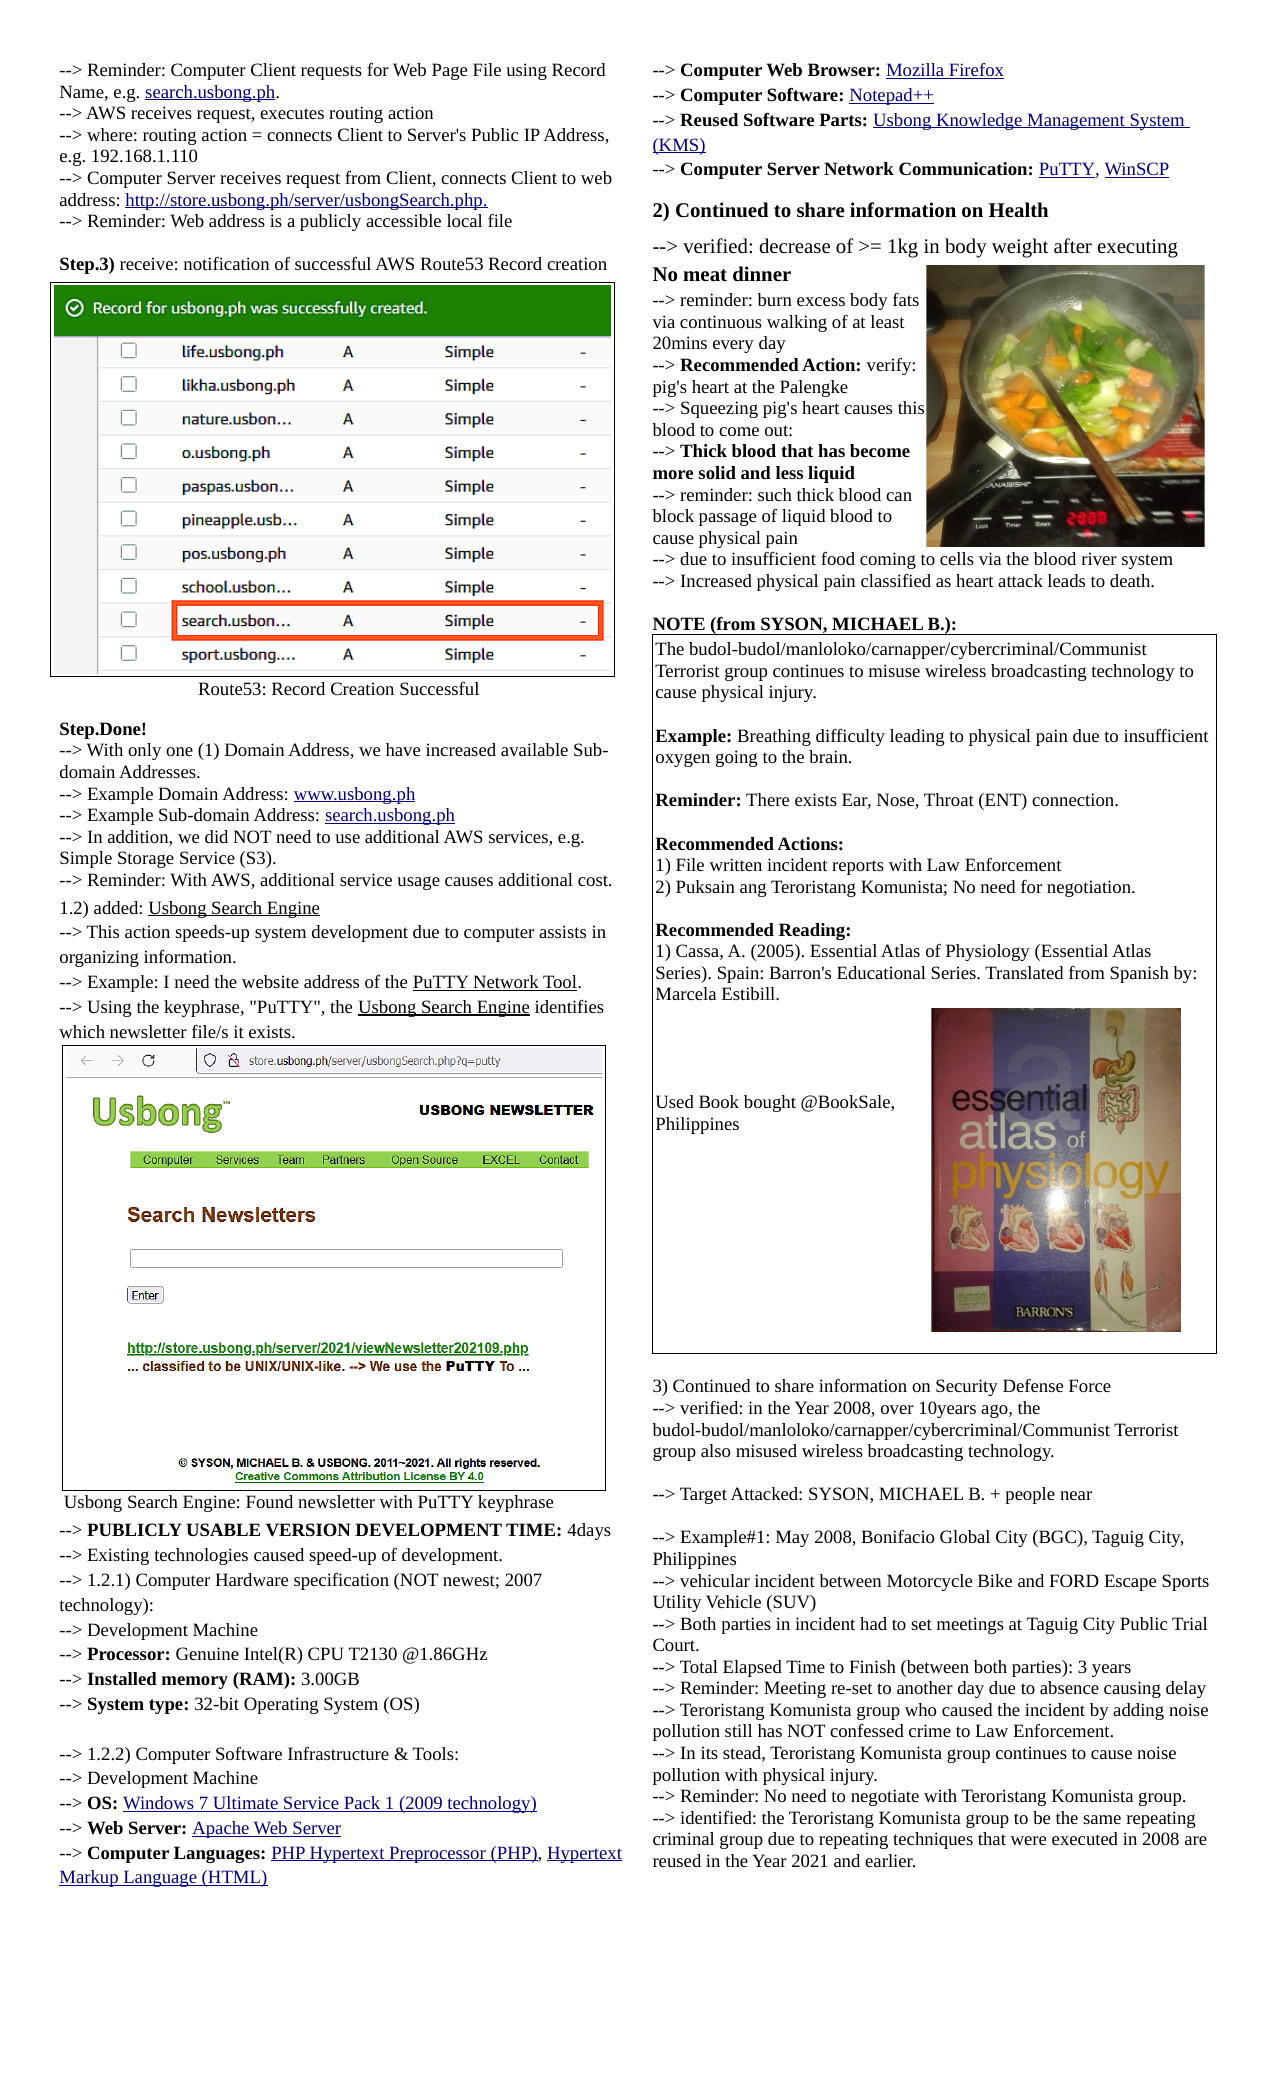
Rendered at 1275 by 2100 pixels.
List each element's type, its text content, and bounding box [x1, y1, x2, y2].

text --> vehicular incident between Motorcycle Bike and FORD Escape Sports Utility Vehicle (SUV) [652, 1569, 1216, 1613]
text --> Example: I need the website address of the PuTTY Network Tool. [59, 971, 623, 992]
text --> Processor: Genuine Intel(R) CPU T2130 @1.86GHz [59, 1643, 623, 1665]
text --> Reminder: No need to negotiate with Teroristang Komunista group. [652, 1785, 1216, 1807]
text --> identified: the Teroristang Komunista group to be the same repeating criminal group due to repeating techniques that were executed in 2008 are reused in the Year 2021 and earlier. [652, 1807, 1216, 1871]
text --> System type: 32-bit Operating System (OS) [59, 1693, 623, 1739]
text 1.2) added: Usbong Search Engine [59, 897, 623, 918]
text --> 1.2.2) Computer Software Infrastructure & Tools: --> Development Machine --> OS: Windows 7 Ultimate Service Pack 1 (2009 technology) --> Web Server: Apache Web Server --> Computer Languages: PHP Hypertext Preprocessor (PHP), Hypertext Markup Language (HTML) [59, 1742, 623, 1888]
table_header The budol-budol/manloloko/carnapper/cybercriminal/Communist Terrorist group continues to misuse wireless broadcasting technology to cause physical injury. Example: Breathing difficulty leading to physical pain due to insufficient oxygen going to the brain. Reminder: There exists Ear, Nose, Throat (ENT) connection. Recommended Actions: 1) File written incident reports with Law Enforcement 2) Puksain ang Teroristang Komunista; No need for negotiation. Recommended Reading: 1) Cassa, A. (2005). Essential Atlas of Physiology (Essential Atlas Series). Spain: Barron's Educational Series. Translated from Spanish by: Marcela Estibill. Used Book bought @BookSale, Philippines [653, 635, 1216, 1353]
text --> PUBLICLY USABLE VERSION DEVELOPMENT TIME: 4days [59, 1519, 623, 1541]
text --> Target Attacked: SYSON, MICHAEL B. + people near [652, 1483, 1216, 1505]
text --> Reminder: Meeting re-set to another day due to absence causing delay [652, 1677, 1216, 1699]
text --> Computer Web Browser: Mozilla Firefox --> Computer Software: Notepad++ --> Reused Software Parts: Usbong Knowledge Management System (KMS) --> Computer Server Network Communication: PuTTY, WinSCP [652, 59, 1216, 180]
subtitle [51, 283, 614, 676]
subtitle Route53: Record Creation Successful [59, 293, 623, 699]
text --> In its stead, Teroristang Komunista group continues to cause noise pollution with physical injury. [652, 1742, 1216, 1785]
text --> Existing technologies caused speed-up of development. [59, 1544, 623, 1566]
picture [54, 285, 611, 674]
subtitle Usbong Search Engine: Found newsletter with PuTTY keyphrase [59, 1058, 623, 1513]
subtitle [63, 1046, 605, 1490]
subtitle Step.Done! --> With only one (1) Domain Address, we have increased available Sub-domain Addresses. --> Example Domain Address: www.usbong.ph --> Example Sub-domain Address: search.usbong.ph --> In addition, we did NOT need to use additional AWS services, e.g. Simple Storage Service (S3). --> Reminder: With AWS, additional service usage causes additional cost. [59, 718, 623, 890]
subtitle --> Reminder: Computer Client requests for Web Page File using Record Name, e.g. search.usbong.ph. --> AWS receives request, executes routing action --> where: routing action = connects Client to Server's Public IP Address, e.g. 192.168.1.110 --> Computer Server receives request from Client, connects Client to web address: http://store.usbong.ph/server/usbongSearch.php. --> Reminder: Web address is a publicly accessible local file Step.3) receive: notification of successful AWS Route53 Record creation [59, 59, 623, 275]
text --> Both parties in incident had to set meetings at Taguig City Public Trial Court. [652, 1613, 1216, 1656]
subtitle 2) Continued to share information on Health [652, 198, 1216, 222]
text --> verified: in the Year 2008, over 10years ago, the budol-budol/manloloko/carnapper/cybercriminal/Communist Terrorist group also misused wireless broadcasting technology. [652, 1397, 1216, 1462]
text --> Using the keyphrase, "PuTTY", the Usbong Search Engine identifies which newsletter file/s it exists. [59, 996, 623, 1042]
text --> This action speeds-up system development due to computer assists in organizing information. [59, 921, 623, 968]
text --> Total Elapsed Time to Finish (between both parties): 3 years [652, 1656, 1216, 1677]
text No meat dinner [652, 262, 1216, 286]
text --> Teroristang Komunista group who caused the incident by adding noise pollution still has NOT confessed crime to Law Enforcement. [652, 1699, 1216, 1742]
text NOTE (from SYSON, MICHAEL B.): [652, 613, 1216, 634]
picture [926, 265, 1205, 547]
text --> verified: decrease of >= 1kg in body weight after executing [652, 234, 1216, 258]
text --> Installed memory (RAM): 3.00GB [59, 1668, 623, 1689]
text --> Example#1: May 2008, Bonifacio Global City (BGC), Taguig City, Philippines [652, 1526, 1216, 1569]
text --> Development Machine [59, 1618, 623, 1640]
picture [66, 1048, 603, 1488]
text --> 1.2.1) Computer Hardware specification (NOT newest; 2007 technology): [59, 1569, 623, 1615]
text 3) Continued to share information on Security Defense Force [652, 1375, 1216, 1397]
text --> reminder: burn excess body fats via continuous walking of at least 20mins every day --> Recommended Action: verify: pig's heart at the Palengke --> Squeezing pig's heart causes this blood to come out: --> Thick blood that has become more solid and less liquid --> reminder: such thick blood can block passage of liquid blood to cause physical pain --> due to insufficient food coming to cells via the blood river system --> Increased physical pain classified as heart attack leads to death. [652, 289, 1216, 613]
picture [931, 1008, 1181, 1332]
